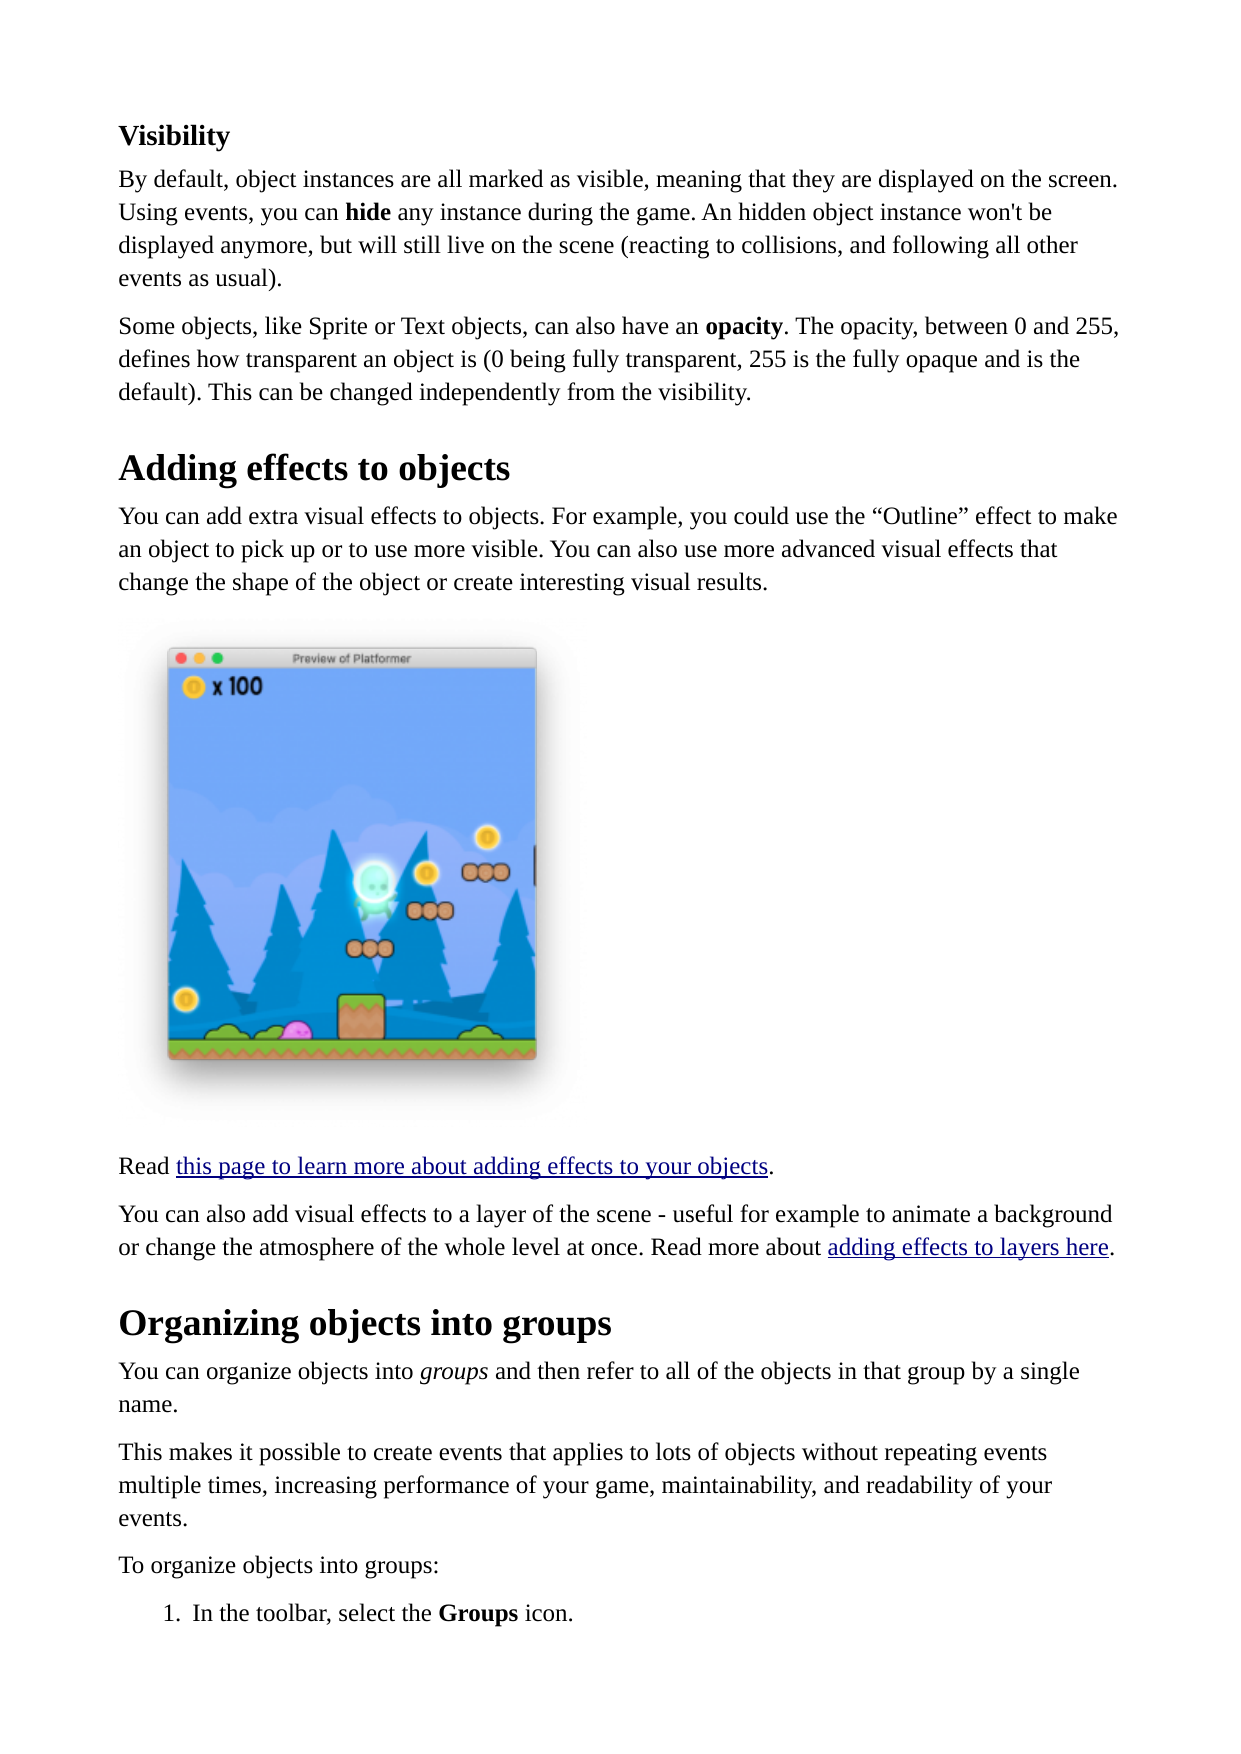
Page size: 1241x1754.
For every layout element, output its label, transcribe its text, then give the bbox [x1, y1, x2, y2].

list In the toolbar, select the Groups icon. [162, 1598, 1122, 1627]
text You can organize objects into groups and then refer to all of the objects in that group by a single name. [118, 1356, 1122, 1418]
text By default, object instances are all marked as visible, meaning that they are displayed on the screen. Using events, you can hide any instance during the game. An hidden object instance won't be displayed anymore, but will still live on the scene (reacting to collisions, and following all other events as usual). [118, 164, 1122, 292]
text This makes it possible to create events that applies to lots of objects without repeating events multiple times, increasing performance of your game, maintainability, and readability of your events. [118, 1437, 1122, 1531]
text Read this page to learn more about adding effects to your objects. [118, 1151, 1122, 1180]
subtitle Visibility [118, 118, 1122, 152]
text You can also add visual effects to a layer of the scene - useful for example to animate a background or change the atmosphere of the whole level at once. Read more about adding effects to layers here. [118, 1199, 1122, 1261]
picture [118, 614, 587, 1127]
text You can add extra visual effects to objects. For example, you could use the “Outline” effect to make an object to pick up or to use more visible. You can also use more advanced visual effects that change the shape of the object or create interesting visual results. [118, 501, 1122, 596]
text To organize objects into groups: [118, 1550, 1122, 1579]
text Some objects, like Sprite or Text objects, can also have an opacity. The opacity, between 0 and 255, defines how transparent an object is (0 being fully transparent, 255 is the fully opaque and is the default). This can be changed independently from the visibility. [118, 311, 1122, 406]
subtitle Organizing objects into groups [118, 1300, 1122, 1343]
subtitle Adding effects to objects [118, 445, 1122, 488]
